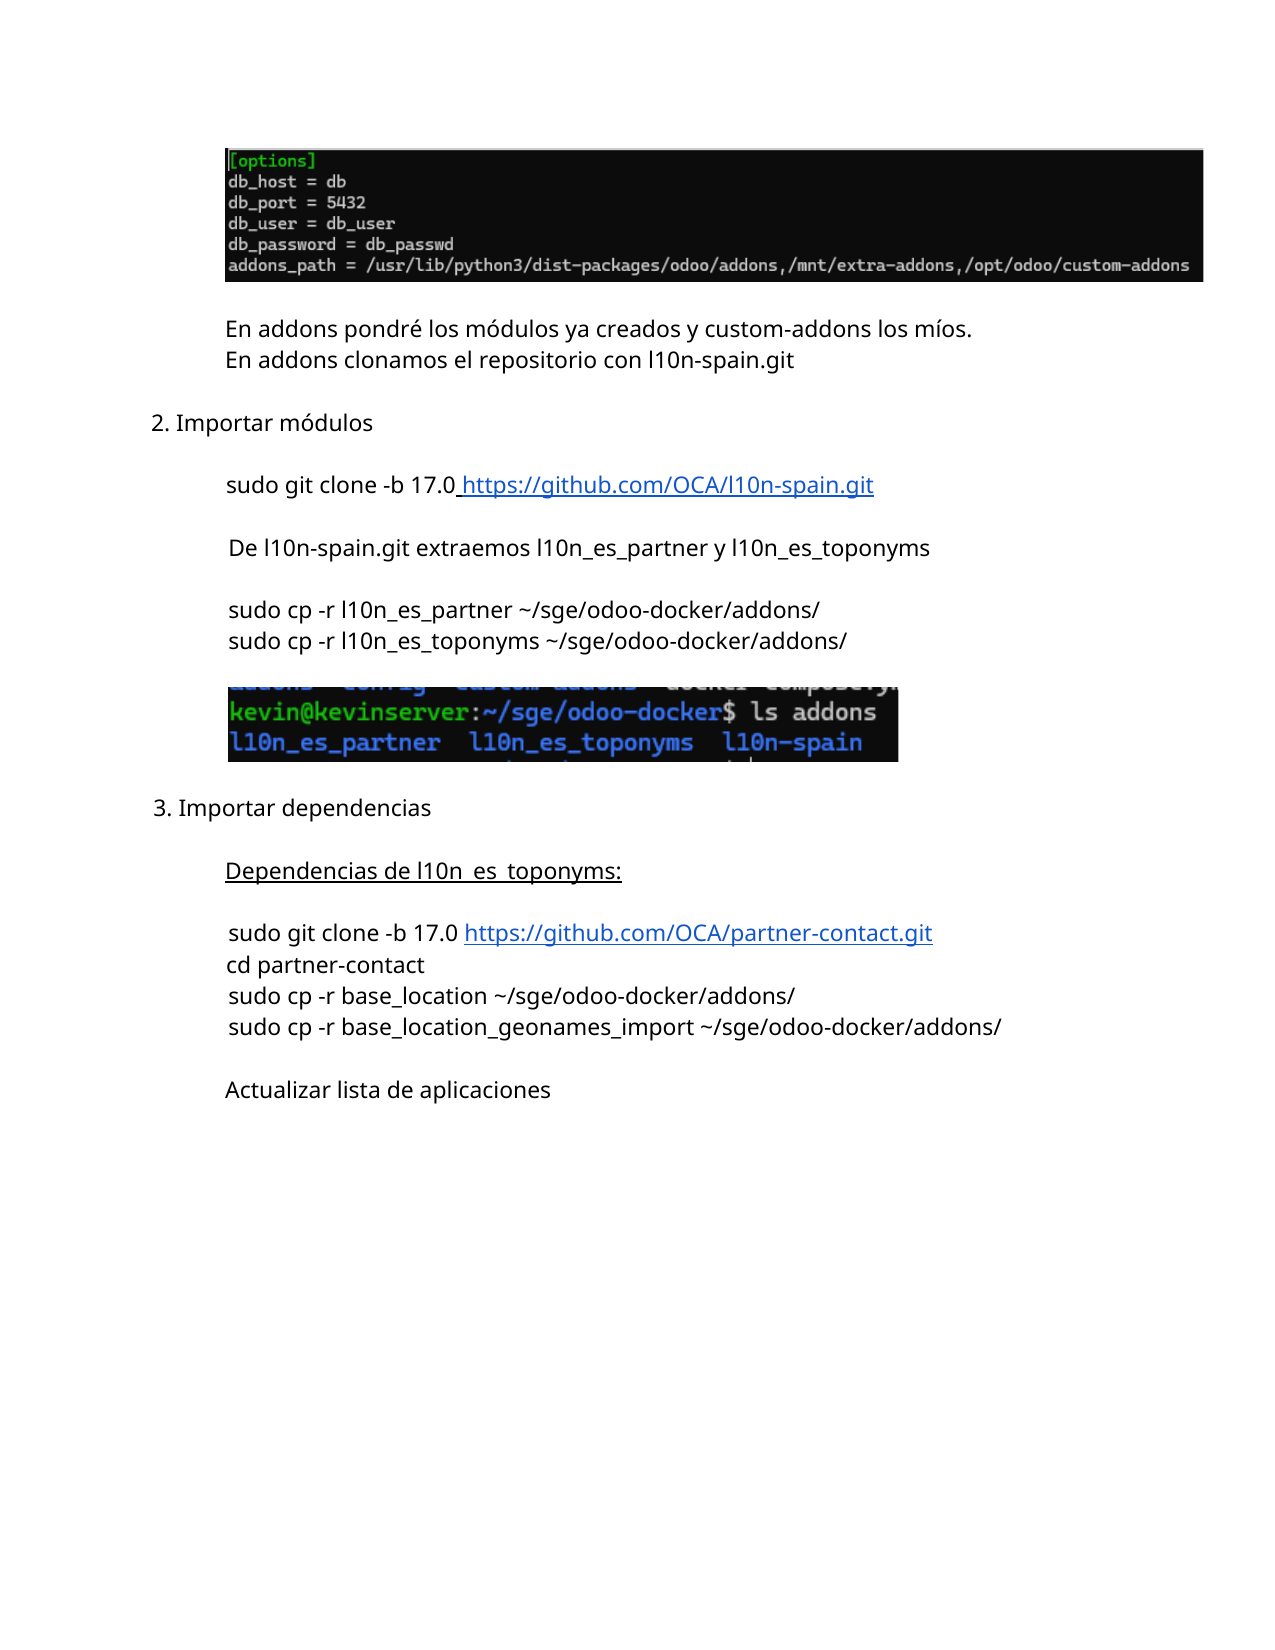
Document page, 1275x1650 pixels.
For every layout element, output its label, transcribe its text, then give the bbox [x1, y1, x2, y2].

text sudo cp -r base_location ~/sge/odoo-docker/addons/ [228, 980, 1128, 1011]
text sudo git clone -b 17.0 https://github.com/OCA/partner-contact.git [228, 917, 1128, 949]
text Dependencias de l10n_es_toponyms: [150, 855, 1128, 886]
text sudo git clone -b 17.0 https://github.com/OCA/l10n-spain.git [226, 469, 1128, 500]
text En addons clonamos el repositorio con l10n-spain.git [151, 344, 1128, 375]
text Actualizar lista de aplicaciones [153, 1074, 1128, 1105]
text 2. Importar módulos [151, 406, 1128, 438]
picture [228, 687, 899, 762]
text De l10n-spain.git extraemos l10n_es_partner y l10n_es_toponyms [228, 531, 1128, 563]
picture [225, 148, 1204, 282]
text cd partner-contact [226, 949, 1128, 980]
text 3. Importar dependencias [153, 792, 1128, 824]
text sudo cp -r l10n_es_partner ~/sge/odoo-docker/addons/ [228, 594, 1128, 625]
text sudo cp -r l10n_es_toponyms ~/sge/odoo-docker/addons/ [228, 625, 1128, 656]
text En addons pondré los módulos ya creados y custom-addons los míos. [151, 313, 1128, 344]
text sudo cp -r base_location_geonames_import ~/sge/odoo-docker/addons/ [228, 1011, 1128, 1042]
